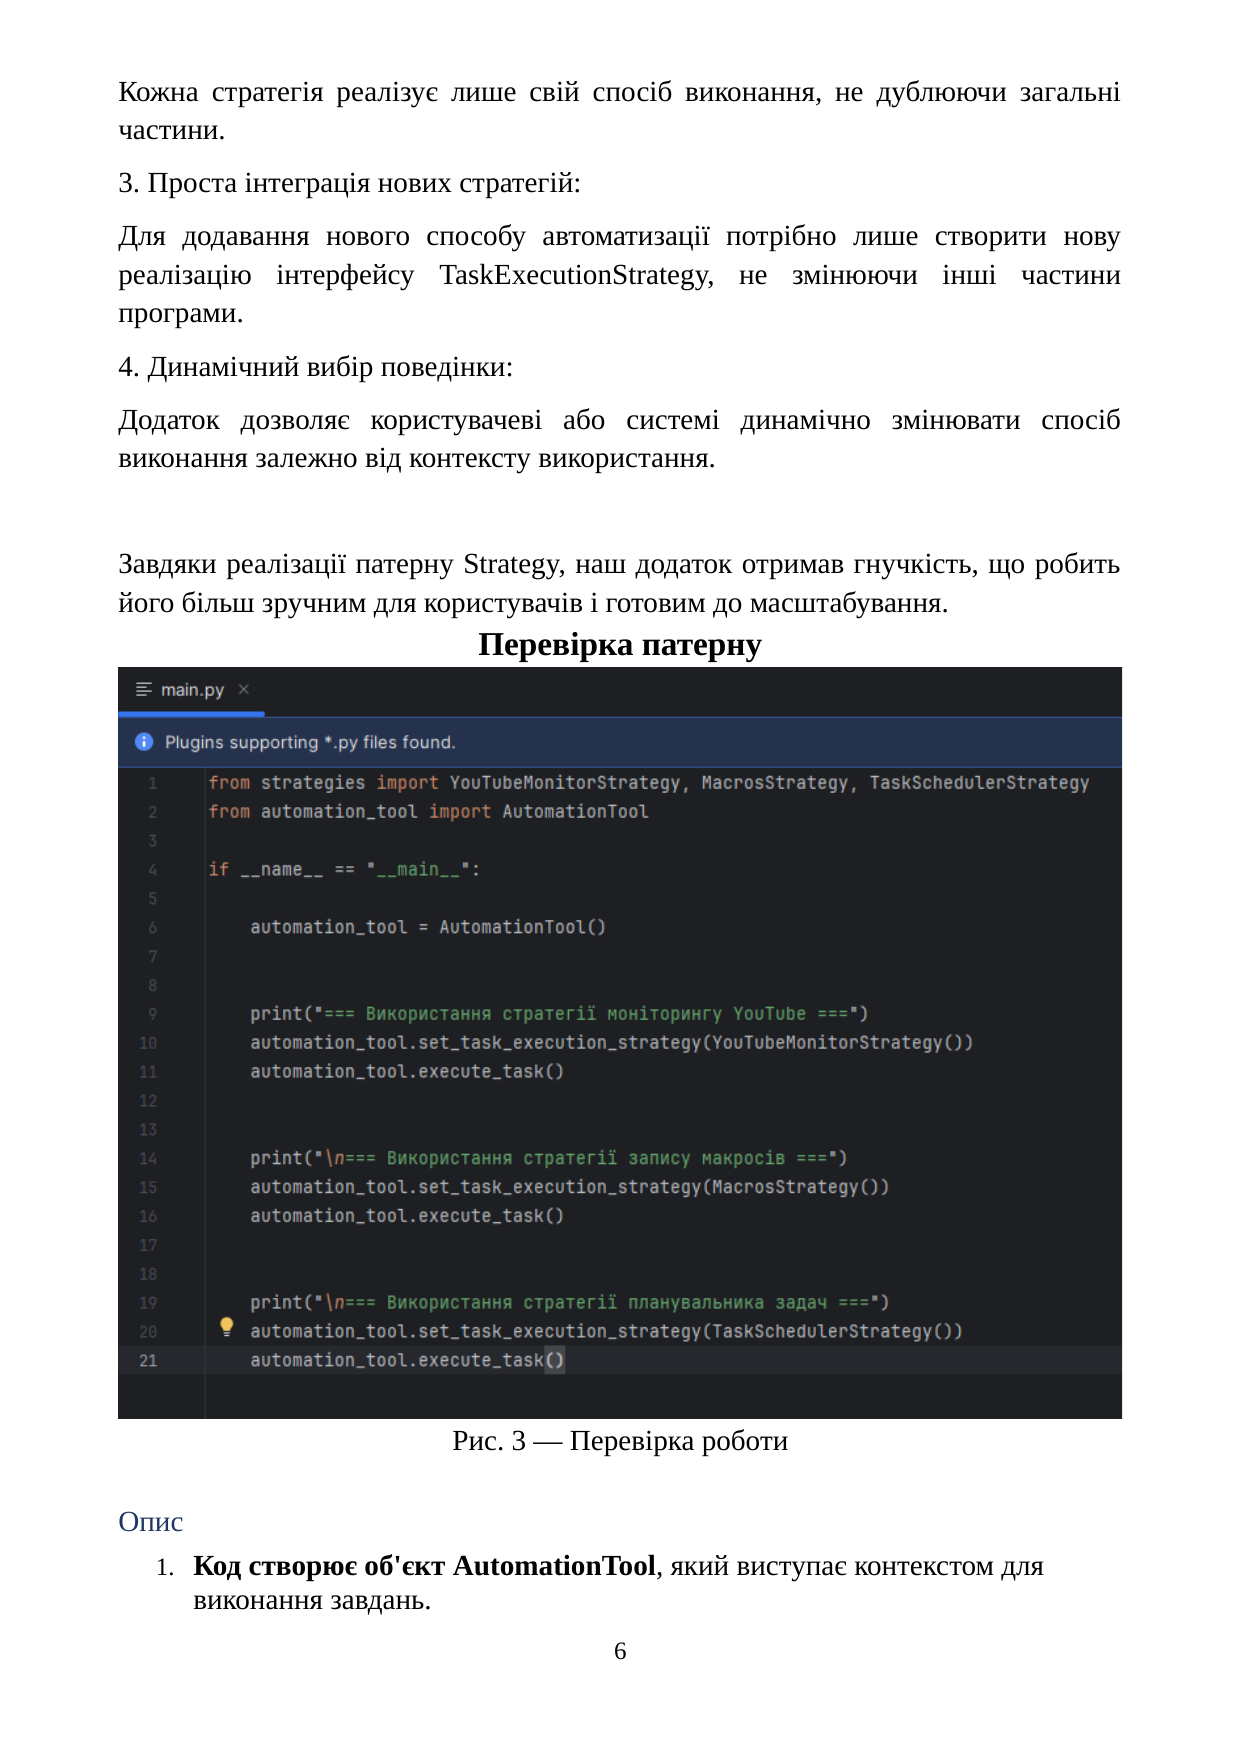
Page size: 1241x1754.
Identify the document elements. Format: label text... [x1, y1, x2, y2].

text Додаток дозволяє користувачеві або системі динамічно змінювати спосіб виконання залежно від контексту використання. [118, 402, 1122, 474]
text 3. Проста інтеграція нових стратегій: [118, 165, 1122, 199]
subtitle Перевірка патерну [118, 624, 1122, 662]
text Для додавання нового способу автоматизації потрібно лише створити нову реалізацію інтерфейсу TaskExecutionStrategy, не змінюючи інші частини програми. [118, 218, 1122, 329]
list Код створює об'єкт AutomationTool, який виступає контекстом для виконання завдань. [156, 1548, 1122, 1615]
text Завдяки реалізації патерну Strategy, наш додаток отримав гнучкість, що робить його більш зручним для користувачів і готовим до масштабування. [118, 547, 1122, 619]
text Рис. 3 — Перевірка роботи [118, 1423, 1122, 1457]
text Кожна стратегія реалізує лише свій спосіб виконання, не дублюючи загальні частини. [118, 74, 1122, 146]
subtitle Опис [118, 1504, 1122, 1538]
text 4. Динамічний вибір поведінки: [118, 349, 1122, 382]
